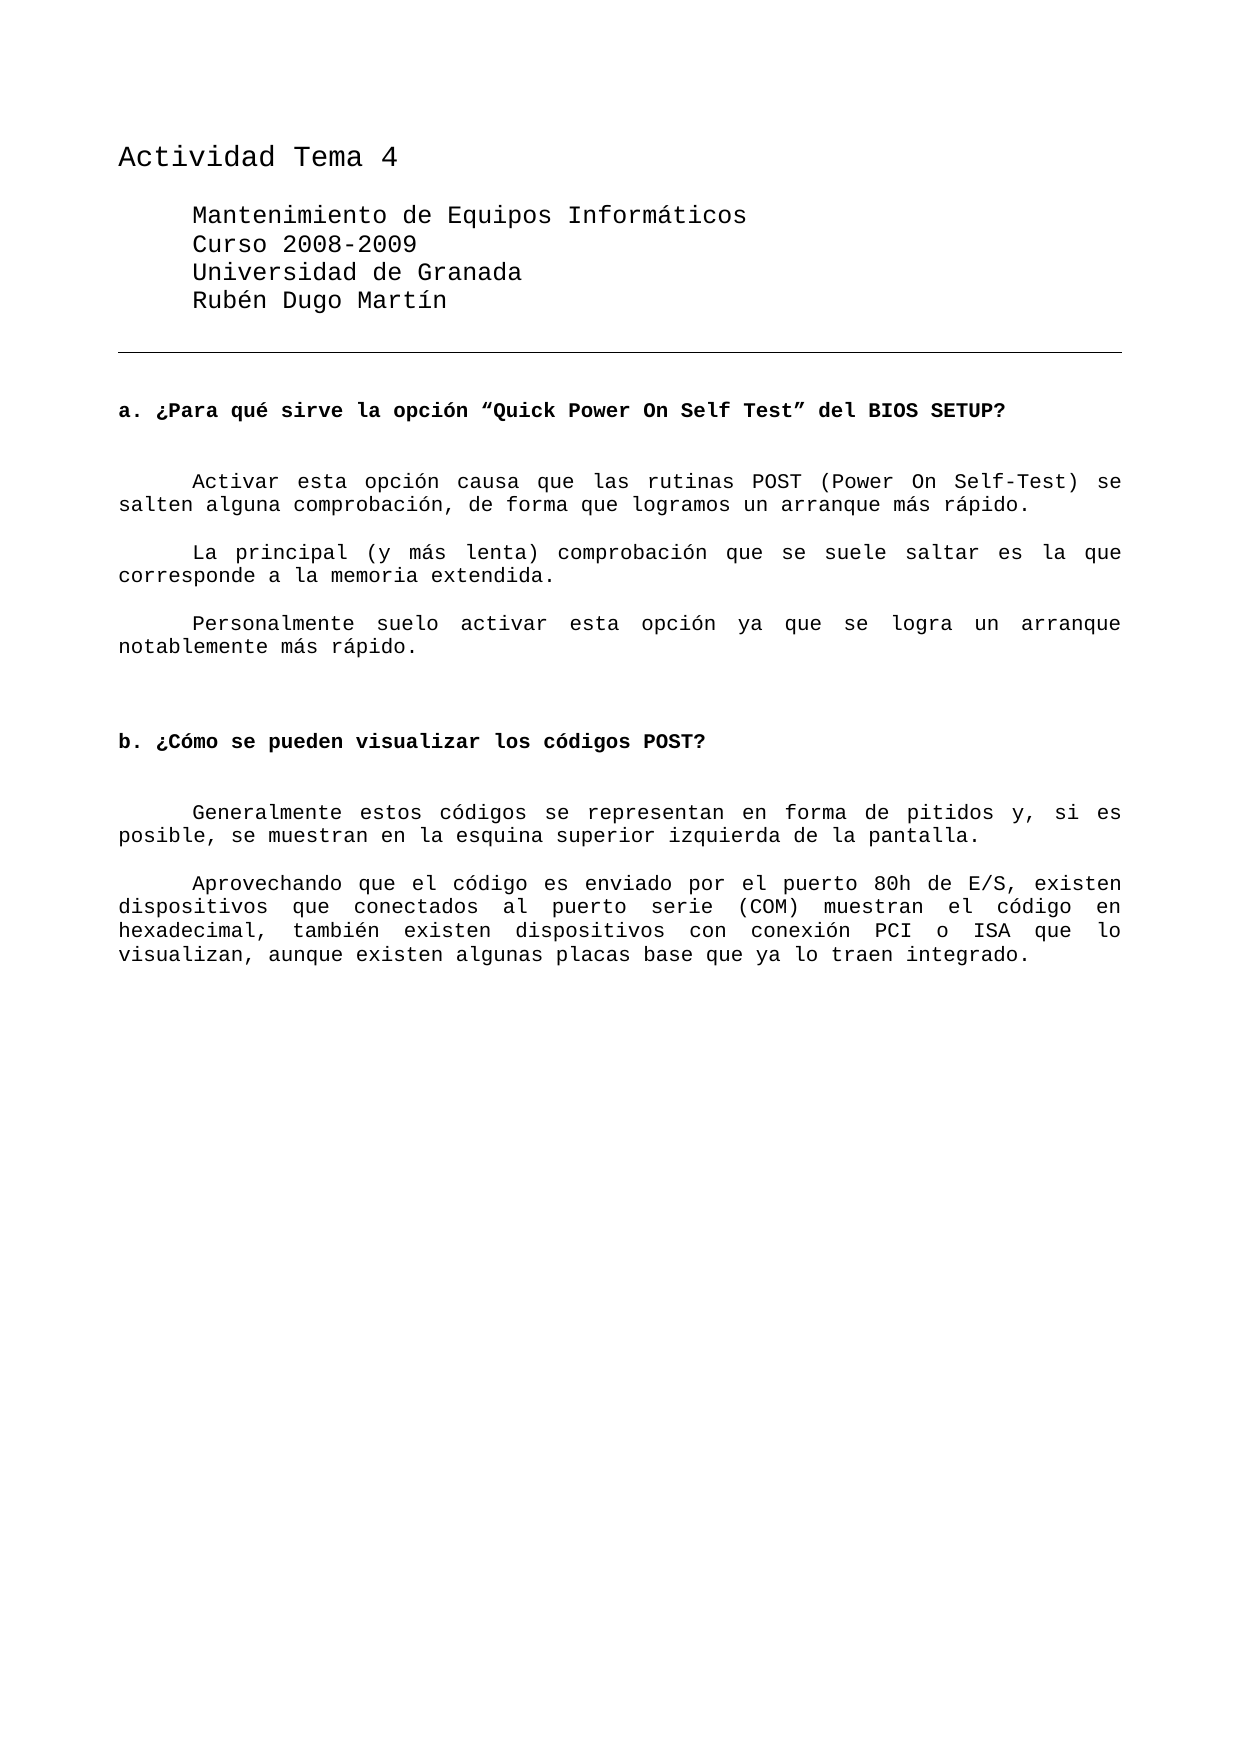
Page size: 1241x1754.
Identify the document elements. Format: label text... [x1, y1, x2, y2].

text Universidad de Granada [118, 260, 1122, 288]
text Curso 2008-2009 [118, 231, 1122, 260]
text Personalmente suelo activar esta opción ya que se logra un arranque notablemente más rápido. [118, 613, 1122, 660]
text Actividad Tema 4 [118, 142, 1122, 175]
text Generalmente estos códigos se representan en forma de pitidos y, si es posible, se muestran en la esquina superior izquierda de la pantalla. [118, 802, 1122, 849]
text Aprovechando que el código es enviado por el puerto 80h de E/S, existen dispositivos que conectados al puerto serie (COM) muestran el código en hexadecimal, también existen dispositivos con conexión PCI o ISA que lo visualizan, aunque existen algunas placas base que ya lo traen integrado. [118, 873, 1122, 967]
text Activar esta opción causa que las rutinas POST (Power On Self-Test) se salten alguna comprobación, de forma que logramos un arranque más rápido. [118, 471, 1122, 518]
text b. ¿Cómo se pueden visualizar los códigos POST? [118, 731, 1122, 754]
text Rubén Dugo Martín [118, 288, 1122, 316]
text a. ¿Para qué sirve la opción “Quick Power On Self Test” del BIOS SETUP? [118, 400, 1122, 423]
text Mantenimiento de Equipos Informáticos [118, 203, 1122, 231]
text La principal (y más lenta) comprobación que se suele saltar es la que corresponde a la memoria extendida. [118, 542, 1122, 589]
